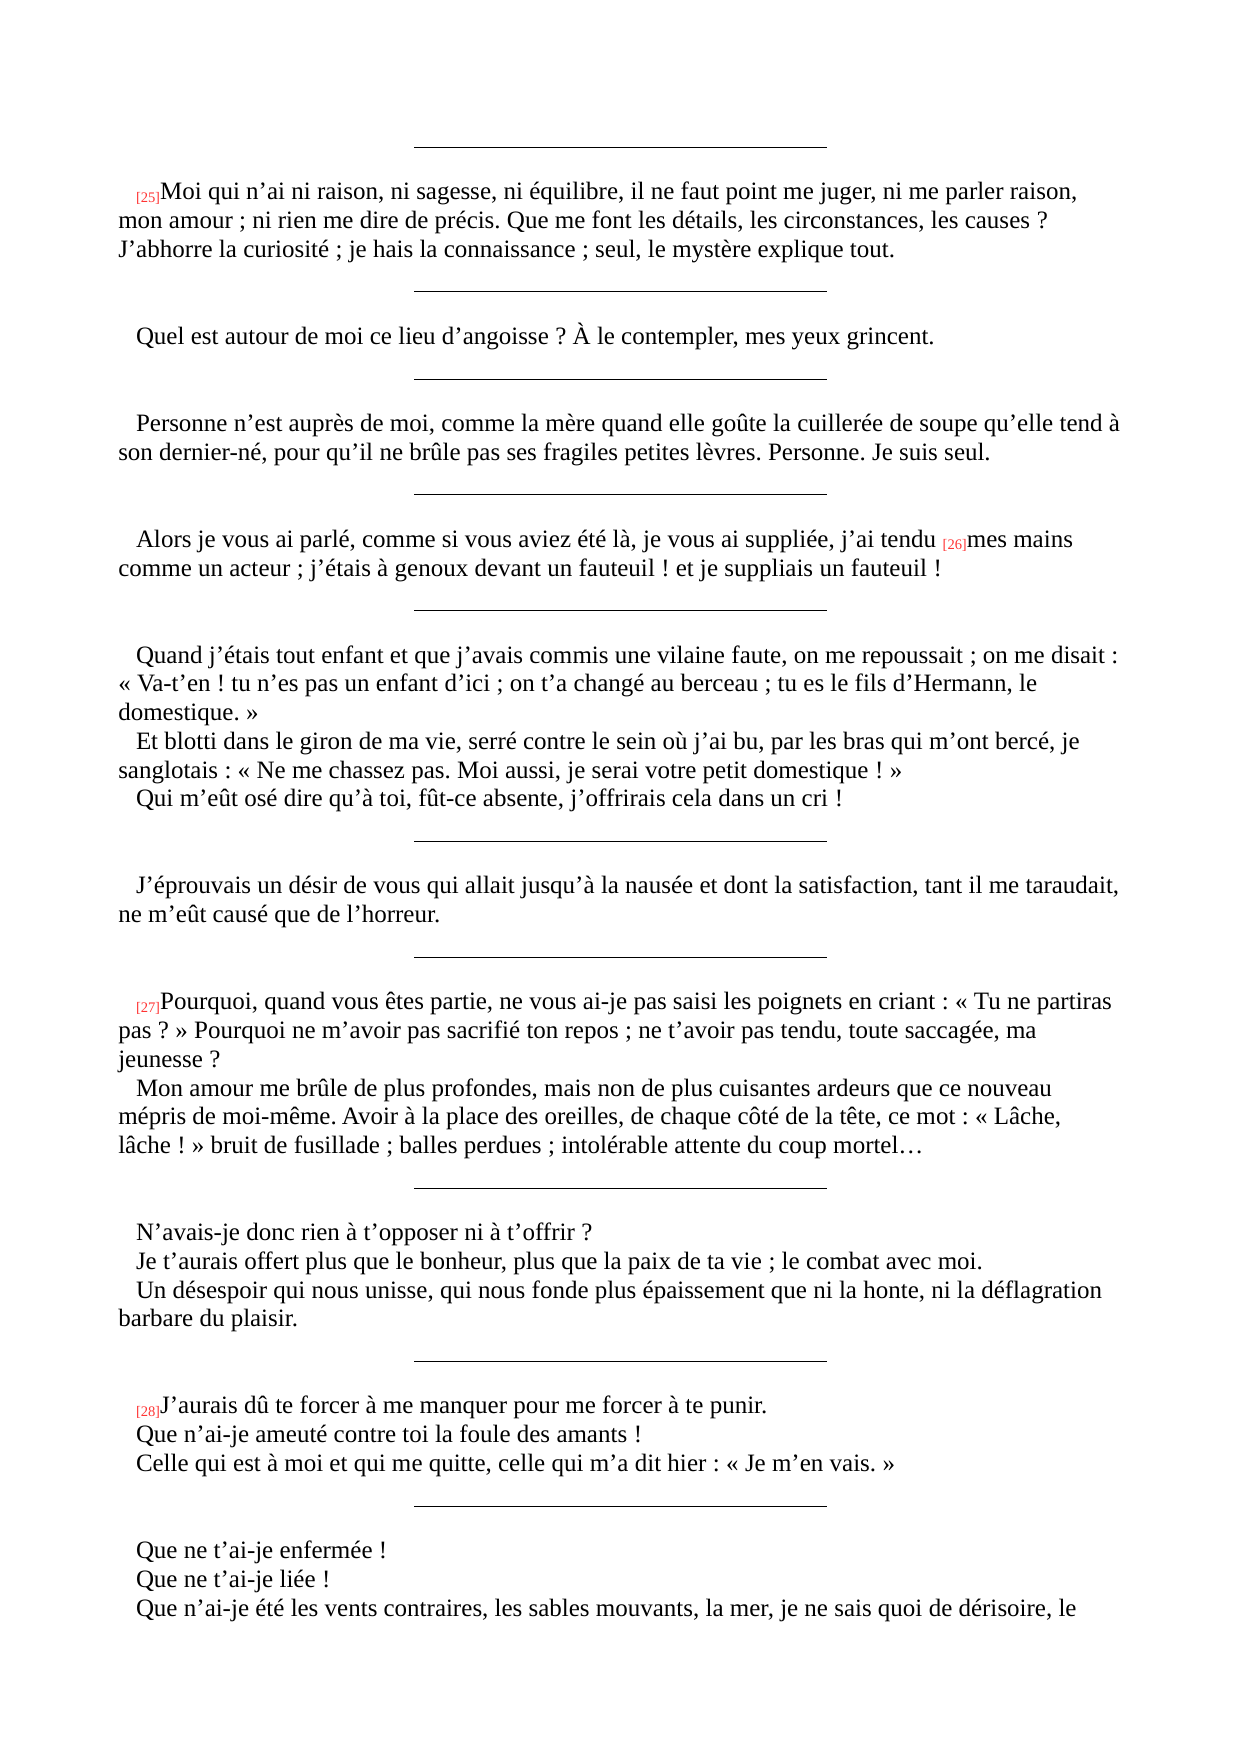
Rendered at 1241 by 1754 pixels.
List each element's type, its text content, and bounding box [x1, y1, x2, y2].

text Je t’aurais offert plus que le bonheur, plus que la paix de ta vie ; le combat avec moi. [118, 1246, 1122, 1275]
text Quand j’étais tout enfant et que j’avais commis une vilaine faute, on me repoussait ; on me disait : « Va-t’en ! tu n’es pas un enfant d’ici ; on t’a changé au berceau ; tu es le fils d’Hermann, le domestique. » [118, 640, 1122, 726]
text Qui m’eût osé dire qu’à toi, fût-ce absente, j’offrirais cela dans un cri ! [118, 783, 1122, 812]
text Et blotti dans le giron de ma vie, serré contre le sein où j’ai bu, par les bras qui m’ont bercé, je sanglotais : « Ne me chassez pas. Moi aussi, je serai votre petit domestique ! » [118, 726, 1122, 783]
text Mon amour me brûle de plus profondes, mais non de plus cuisantes ardeurs que ce nouveau mépris de moi-même. Avoir à la place des oreilles, de chaque côté de la tête, ce mot : « Lâche, lâche ! » bruit de fusillade ; balles perdues ; intolérable attente du coup mortel… [118, 1073, 1122, 1159]
text [27]Pourquoi, quand vous êtes partie, ne vous ai-je pas saisi les poignets en criant : « Tu ne partiras pas ? » Pourquoi ne m’avoir pas sacrifié ton repos ; ne t’avoir pas tendu, toute saccagée, ma jeunesse ? [118, 986, 1122, 1073]
text Un désespoir qui nous unisse, qui nous fonde plus épaissement que ni la honte, ni la déflagration barbare du plaisir. [118, 1275, 1122, 1332]
text [28]J’aurais dû te forcer à me manquer pour me forcer à te punir. [118, 1391, 1122, 1419]
text Alors je vous ai parlé, comme si vous aviez été là, je vous ai suppliée, j’ai tendu [26]mes mains comme un acteur ; j’étais à genoux devant un fauteuil ! et je suppliais un fauteuil ! [118, 524, 1122, 581]
text [25]Moi qui n’ai ni raison, ni sagesse, ni équilibre, il ne faut point me juger, ni me parler raison, mon amour ; ni rien me dire de précis. Que me font les détails, les circonstances, les causes ? J’abhorre la curiosité ; je hais la connaissance ; seul, le mystère explique tout. [118, 176, 1122, 263]
text Que ne t’ai-je liée ! [118, 1564, 1122, 1593]
text Que n’ai-je ameuté contre toi la foule des amants ! [118, 1419, 1122, 1448]
text Personne n’est auprès de moi, comme la mère quand elle goûte la cuillerée de soupe qu’elle tend à son dernier-né, pour qu’il ne brûle pas ses fragiles petites lèvres. Personne. Je suis seul. [118, 408, 1122, 466]
text Quel est autour de moi ce lieu d’angoisse ? À le contempler, mes yeux grincent. [118, 321, 1122, 350]
text N’avais-je donc rien à t’opposer ni à t’offrir ? [118, 1217, 1122, 1246]
text Celle qui est à moi et qui me quitte, celle qui m’a dit hier : « Je m’en vais. » [118, 1448, 1122, 1477]
text Que n’ai-je été les vents contraires, les sables mouvants, la mer, je ne sais quoi de dérisoire, le [118, 1593, 1122, 1621]
text Que ne t’ai-je enfermée ! [118, 1535, 1122, 1564]
text J’éprouvais un désir de vous qui allait jusqu’à la nausée et dont la satisfaction, tant il me taraudait, ne m’eût causé que de l’horreur. [118, 871, 1122, 928]
